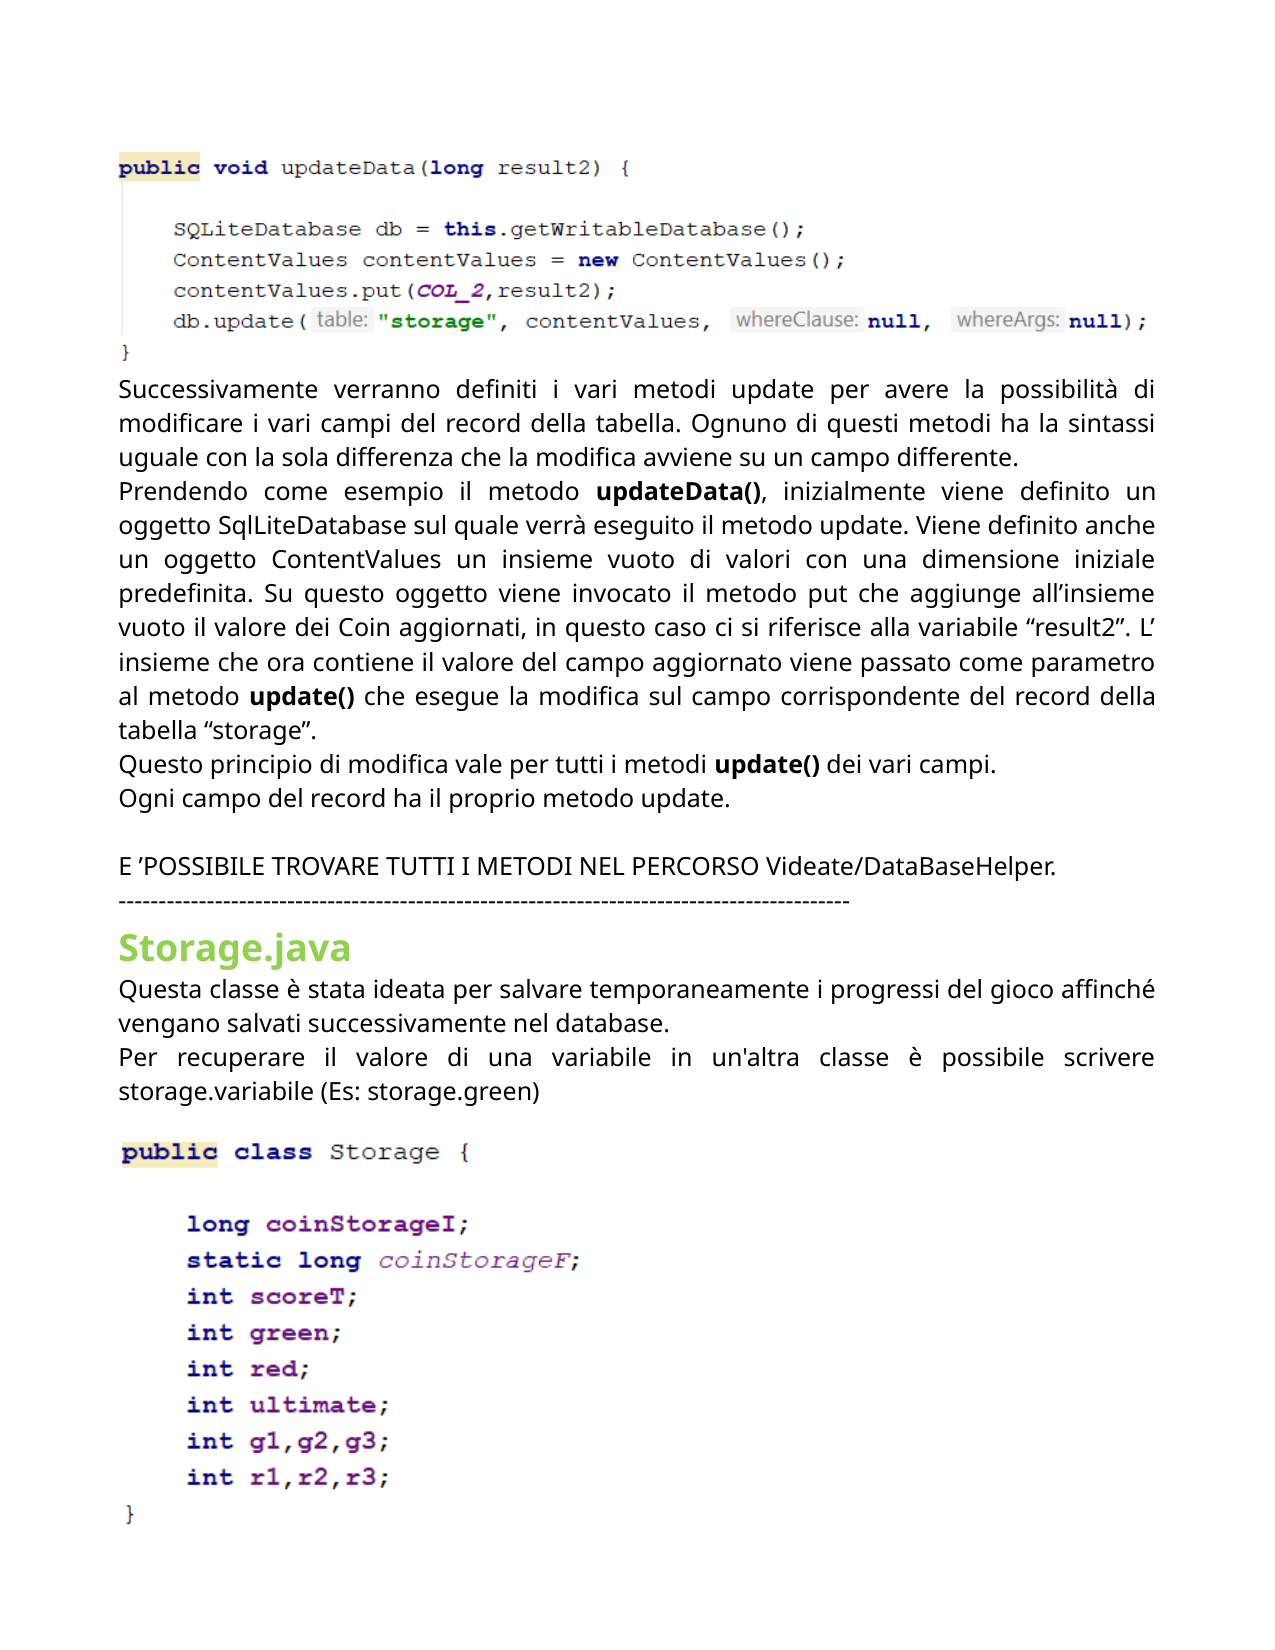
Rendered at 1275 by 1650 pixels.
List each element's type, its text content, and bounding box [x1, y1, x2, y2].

text Questa classe è stata ideata per salvare temporaneamente i progressi del gioco affinché vengano salvati successivamente nel database. [118, 972, 1157, 1040]
text Questo principio di modifica vale per tutti i metodi update() dei vari campi. [118, 746, 1157, 780]
subtitle Storage.java [118, 921, 1157, 972]
text Successivamente verranno definiti i vari metodi update per avere la possibilità di modificare i vari campi del record della tabella. Ognuno di questi metodi ha la sintassi uguale con la sola differenza che la modifica avviene su un campo differente. [118, 372, 1157, 474]
text Prendendo come esempio il metodo updateData(), inizialmente viene definito un oggetto SqlLiteDatabase sul quale verrà eseguito il metodo update. Viene definito anche un oggetto ContentValues un insieme vuoto di valori con una dimensione iniziale predefinita. Su questo oggetto viene invocato il metodo put che aggiunge all’insieme vuoto il valore dei Coin aggiornati, in questo caso ci si riferisce alla variabile “result2”. L’ insieme che ora contiene il valore del campo aggiornato viene passato come parametro al metodo update() che esegue la modifica sul campo corrispondente del record della tabella “storage”. [118, 474, 1157, 746]
text E ’POSSIBILE TROVARE TUTTI I METODI NEL PERCORSO Videate/DataBaseHelper. [118, 848, 1157, 883]
text Per recuperare il valore di una variabile in un'altra classe è possibile scrivere storage.variabile (Es: storage.green) [118, 1040, 1157, 1108]
text ------------------------------------------------------------------------------------------- [118, 883, 1157, 917]
text Ogni campo del record ha il proprio metodo update. [118, 780, 1157, 814]
